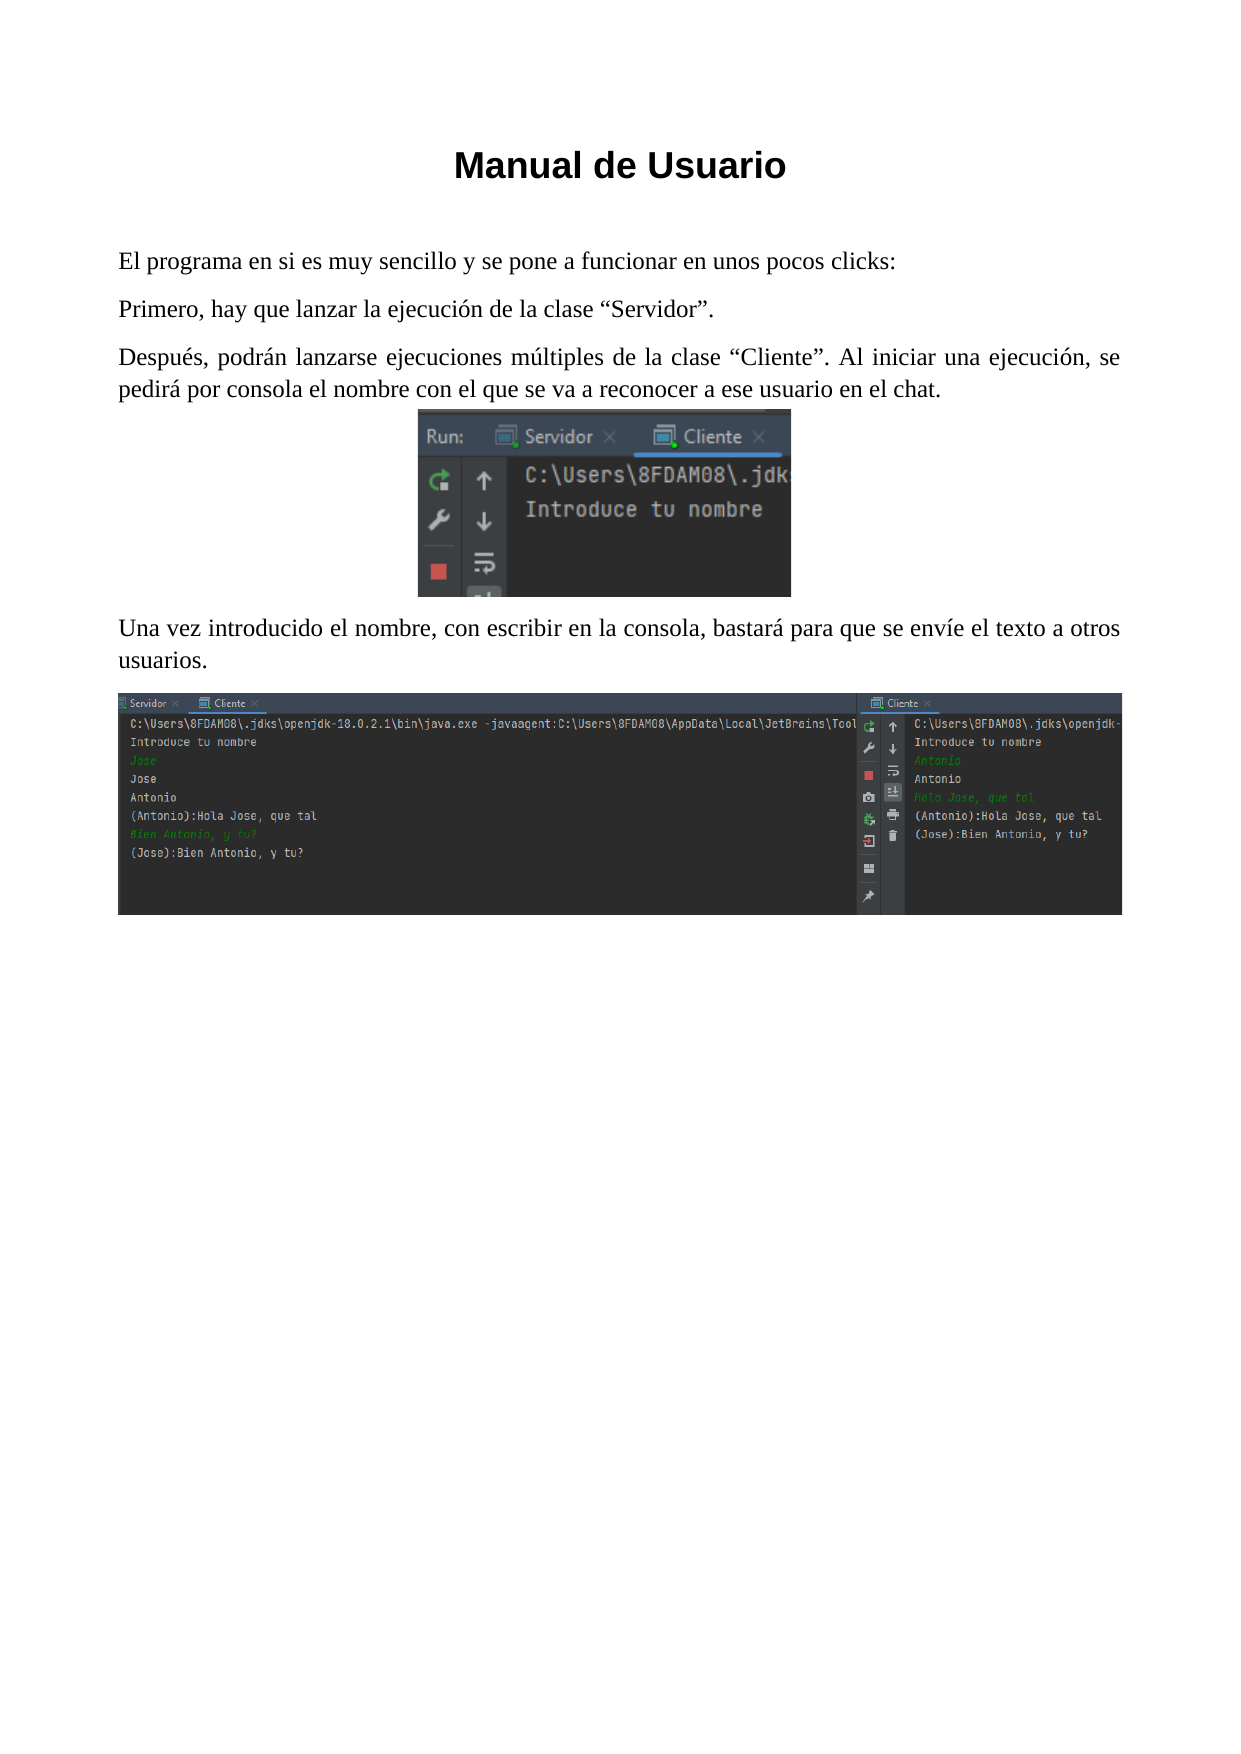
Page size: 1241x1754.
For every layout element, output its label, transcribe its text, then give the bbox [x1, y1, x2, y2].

subtitle Manual de Usuario [118, 143, 1122, 186]
picture [118, 693, 1123, 915]
text Una vez introducido el nombre, con escribir en la consola, bastará para que se envíe el texto a otros usuarios. [118, 613, 1122, 674]
text Primero, hay que lanzar la ejecución de la clase “Servidor”. [118, 294, 1122, 323]
text El programa en si es muy sencillo y se pone a funcionar en unos pocos clicks: [118, 246, 1122, 275]
picture [417, 409, 792, 597]
text Después, podrán lanzarse ejecuciones múltiples de la clase “Cliente”. Al iniciar una ejecución, se pedirá por consola el nombre con el que se va a reconocer a ese usuario en el chat. [118, 342, 1122, 403]
